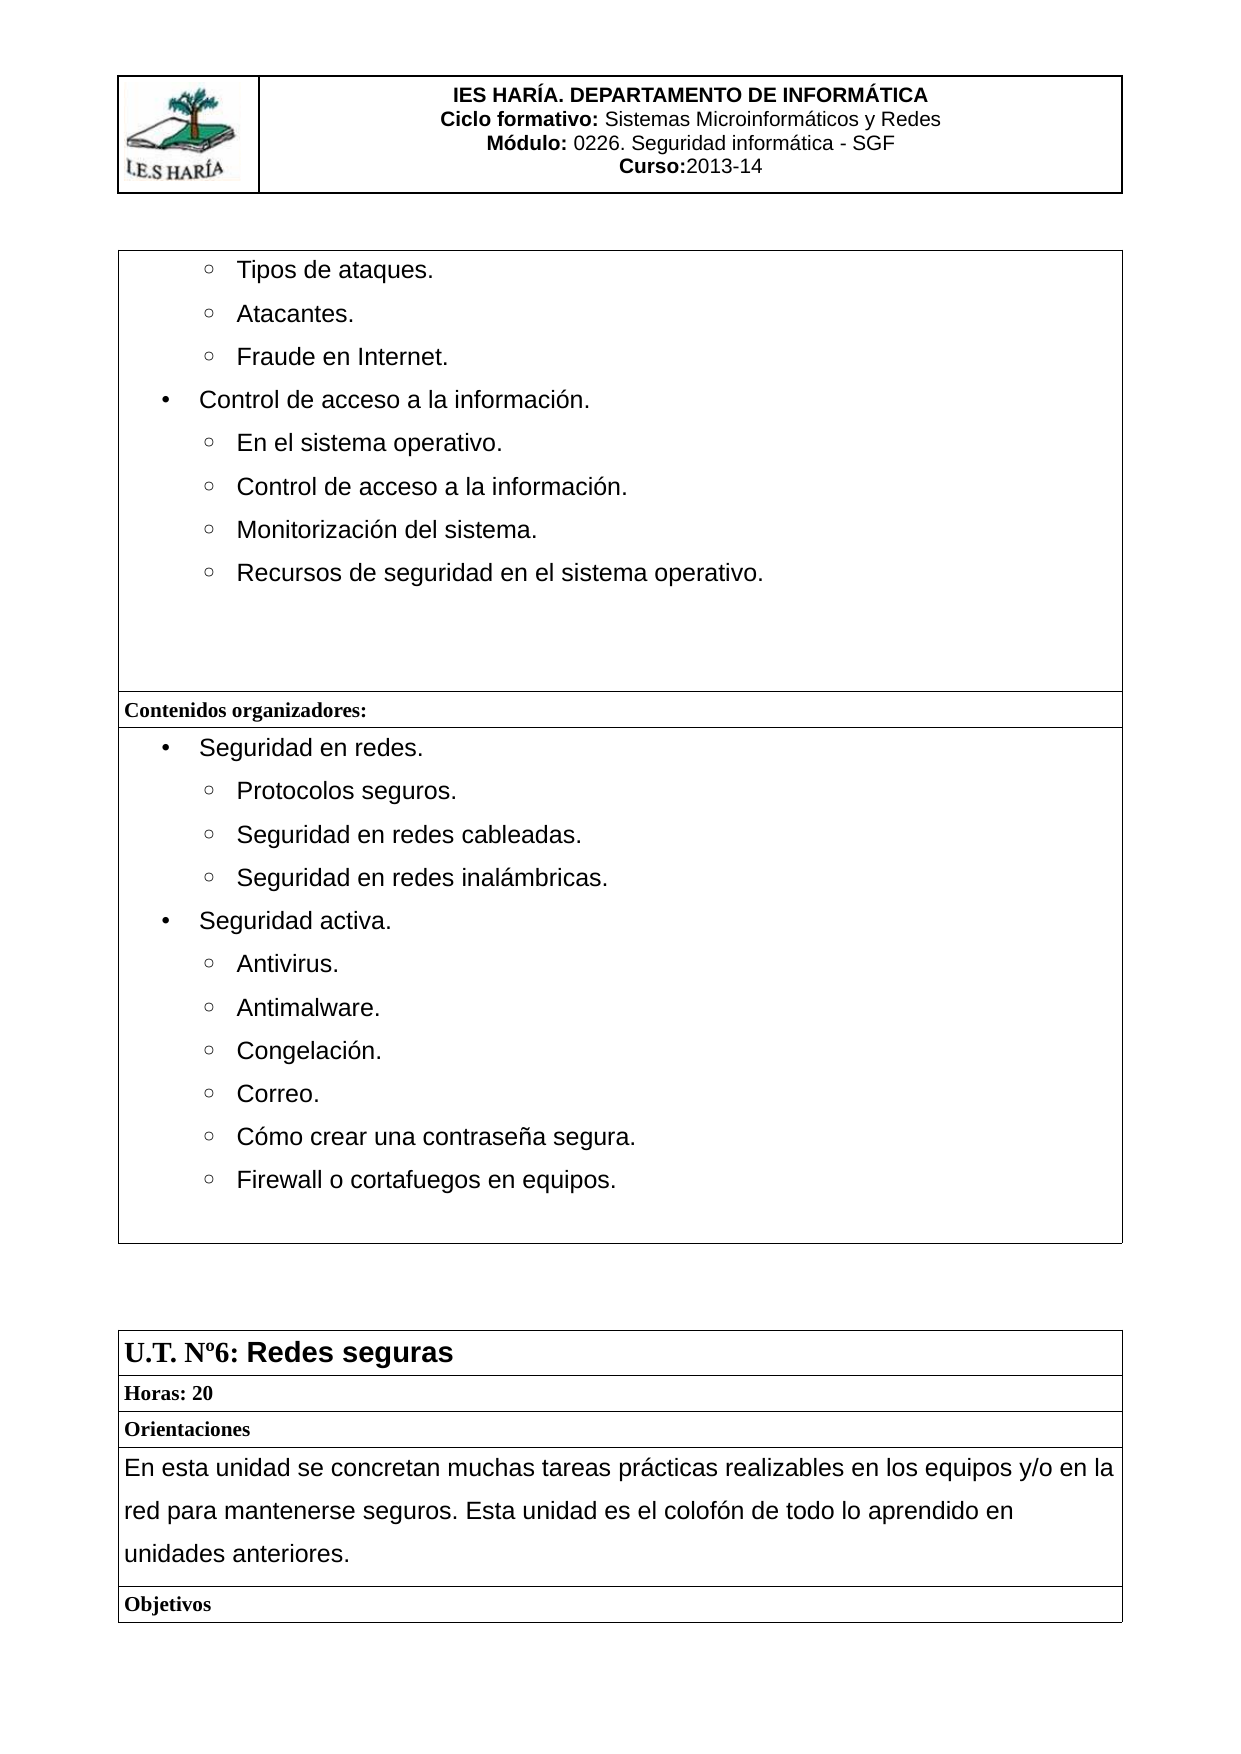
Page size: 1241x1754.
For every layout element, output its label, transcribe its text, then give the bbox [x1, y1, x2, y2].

table_cell Seguridad en redes. Protocolos seguros. Seguridad en redes cableadas. Seguridad en redes inalámbricas. Seguridad activa. Antivirus. Antimalware. Congelación. Correo. Cómo crear una contraseña segura. Firewall o cortafuegos en equipos. [119, 728, 1122, 1243]
table_cell Fraudes informáticos y robos de información. Introducción. Software que vulnera la seguridad. Vulnerabilidad del software. Tipos de ataques. Atacantes. Fraude en Internet. Control de acceso a la información. En el sistema operativo. Control de acceso a la información. Monitorización del sistema. Recursos de seguridad en el sistema operativo. [119, 251, 1122, 691]
table_cell Contenidos organizadores: [119, 692, 1122, 727]
table_cell En esta unidad se concretan muchas tareas prácticas realizables en los equipos y/o en la red para mantenerse seguros. Esta unidad es el colofón de todo lo aprendido en unidades anteriores. [119, 1448, 1122, 1586]
table_cell Objetivos [119, 1587, 1122, 1622]
table_cell Orientaciones [119, 1412, 1122, 1447]
table_header U.T. Nº6: Redes seguras [119, 1331, 1122, 1375]
table_cell Horas: 20 [119, 1376, 1122, 1411]
picture [123, 82, 241, 181]
